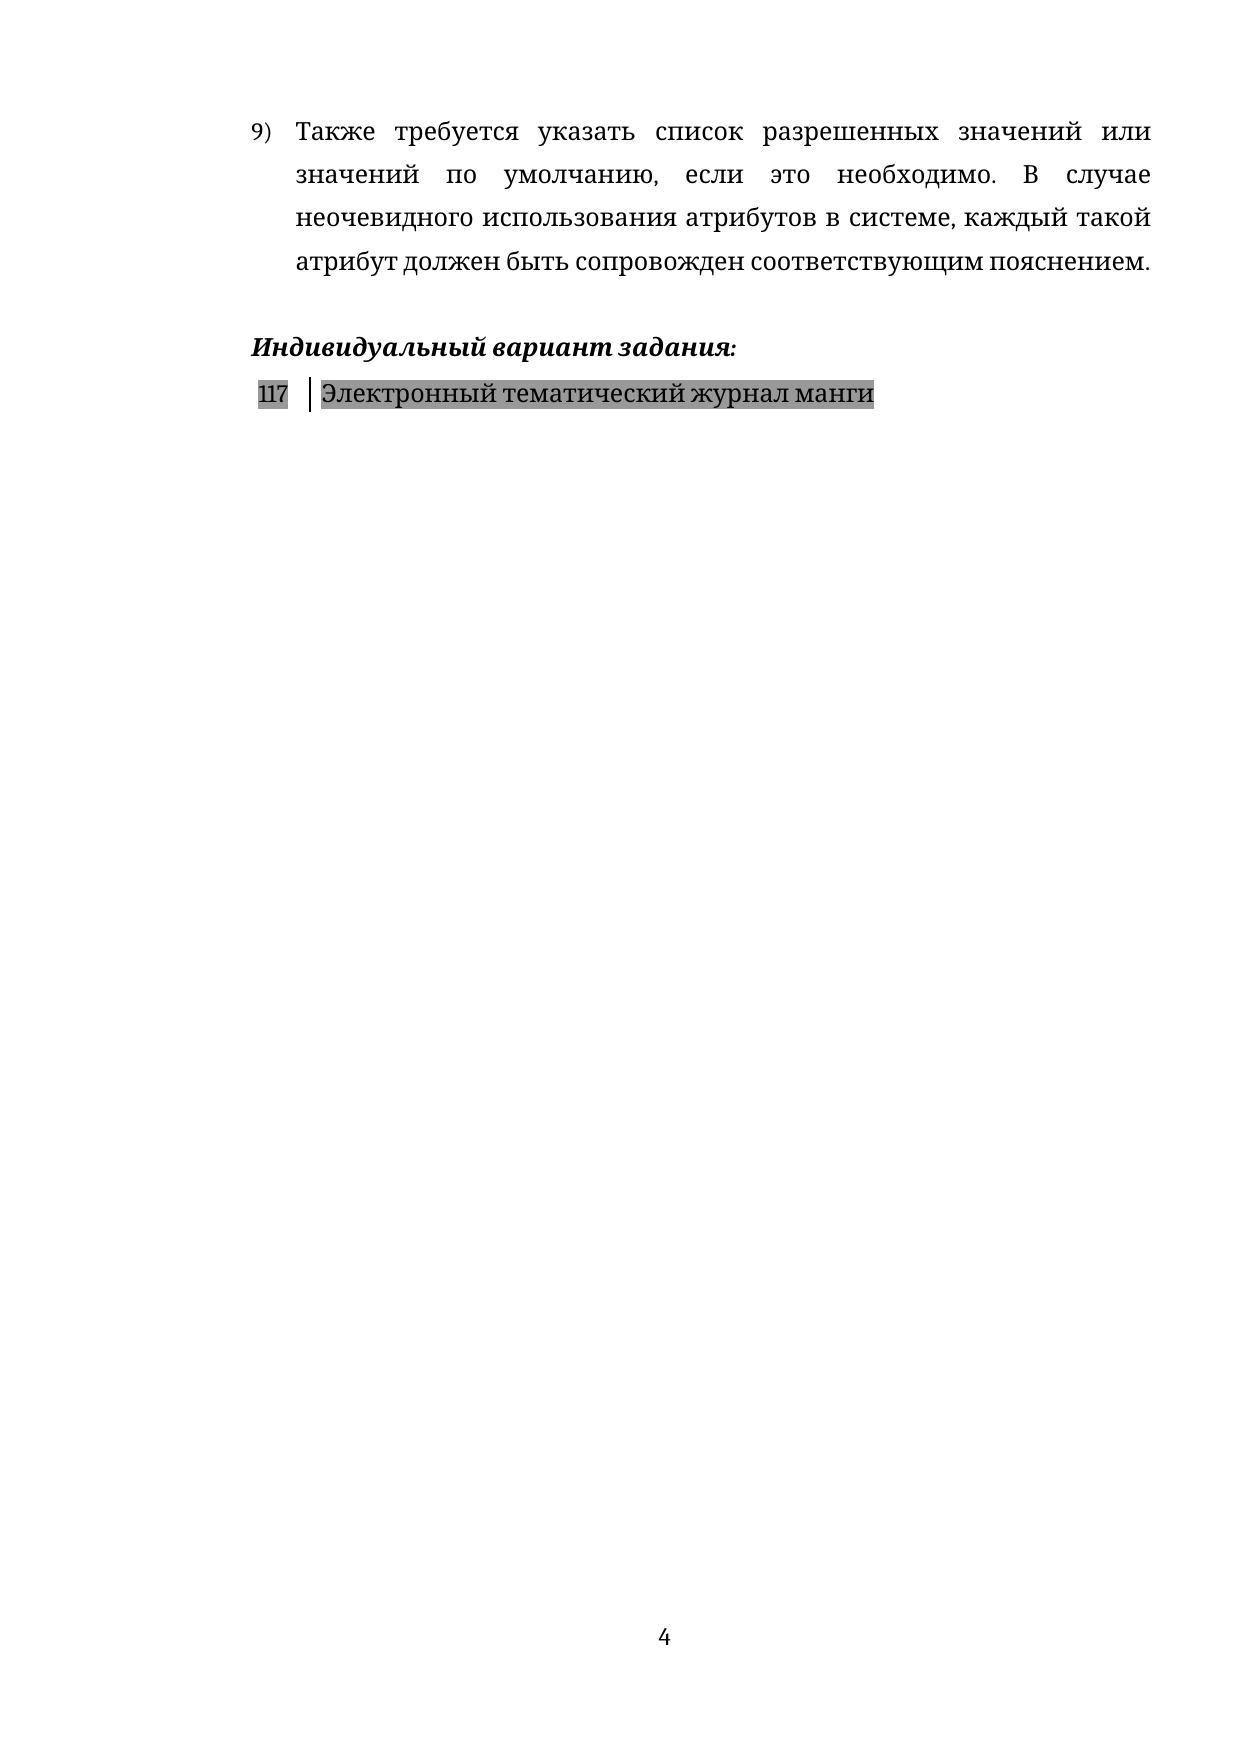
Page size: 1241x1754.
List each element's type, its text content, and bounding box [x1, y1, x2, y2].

text Индивидуальный вариант задания: [177, 334, 1152, 362]
table_header Электронный тематический журнал манги [311, 377, 1152, 412]
list Также требуется указать список разрешенных значений или значений по умолчанию, если это необходимо. В случае неочевидного использования атрибутов в системе, каждый такой атрибут должен быть сопровожден соответствующим пояснением. [251, 118, 1152, 276]
table_header 117 [236, 377, 309, 412]
